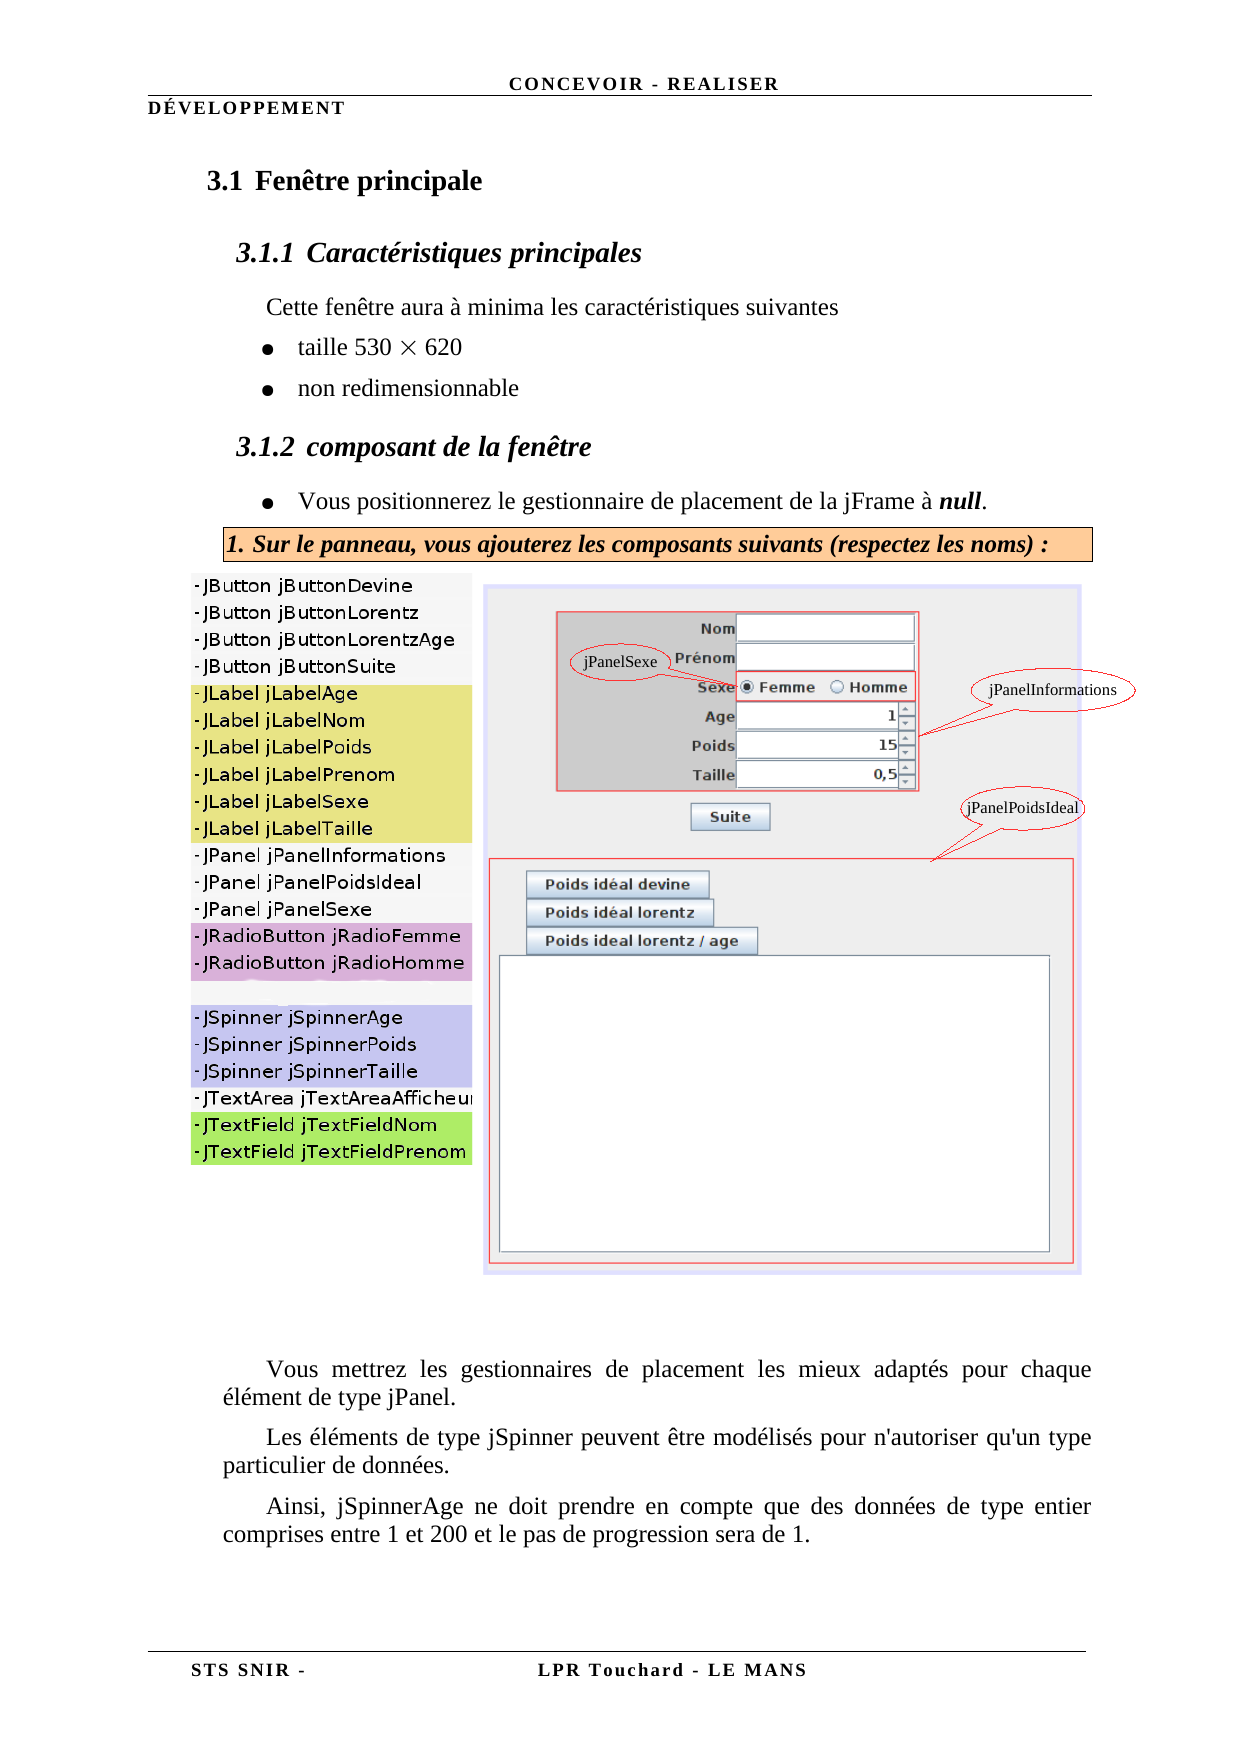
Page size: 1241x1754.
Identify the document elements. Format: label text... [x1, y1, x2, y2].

list Sur le panneau, vous ajouterez les composants suivants (respectez les noms) : [224, 528, 1092, 561]
subtitle composant de la fenêtre [148, 433, 1092, 463]
subtitle Caractéristiques principales [148, 239, 1092, 268]
text Les éléments de type jSpinner peuvent être modélisés pour n'autoriser qu'un type particulier de données. [223, 1423, 1092, 1479]
picture [190, 573, 1093, 1284]
subtitle Fenêtre principale [148, 167, 1092, 196]
text Ainsi, jSpinnerAge ne doit prendre en compte que des données de type entier comprises entre 1 et 200 et le pas de progression sera de 1. [223, 1492, 1092, 1548]
list taille 530  620 [260, 333, 1092, 361]
list non redimensionnable [260, 374, 1092, 402]
list Vous positionnerez le gestionnaire de placement de la jFrame à null. [260, 487, 1092, 515]
text Cette fenêtre aura à minima les caractéristiques suivantes [223, 293, 1092, 321]
text Vous mettrez les gestionnaires de placement les mieux adaptés pour chaque élément de type jPanel. [223, 1355, 1092, 1411]
